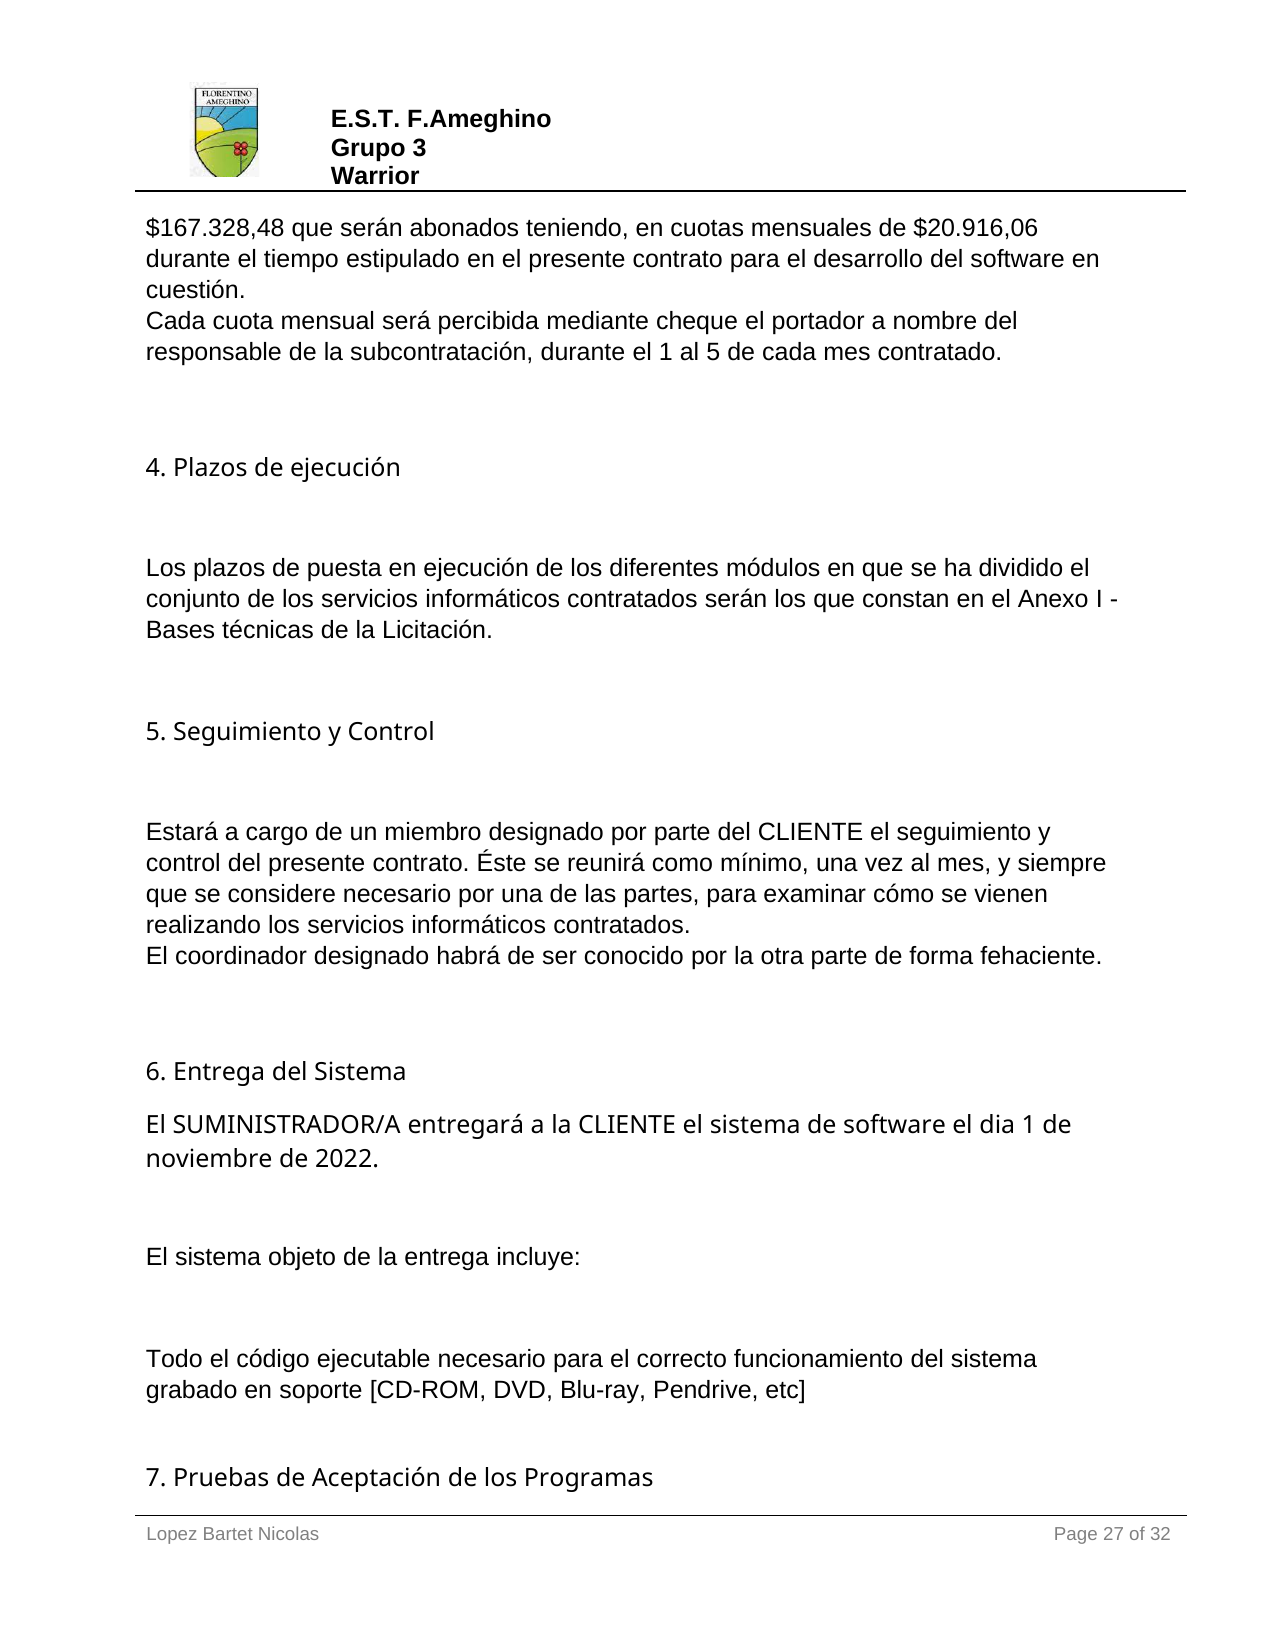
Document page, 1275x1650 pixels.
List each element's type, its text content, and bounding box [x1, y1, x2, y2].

text Estará a cargo de un miembro designado por parte del CLIENTE el seguimiento y control del presente contrato. Éste se reunirá como mínimo, una vez al mes, y siempre que se considere necesario por una de las partes, para examinar cómo se vienen realizando los servicios informáticos contratados. [146, 817, 1121, 939]
text El coordinador designado habrá de ser conocido por la otra parte de forma fehaciente. [146, 941, 1140, 970]
text $167.328,48 que serán abonados teniendo, en cuotas mensuales de $20.916,06 durante el tiempo estipulado en el presente contrato para el desarrollo del software en cuestión. [146, 213, 1121, 304]
list El SUMINISTRADOR/A entregará a la CLIENTE el sistema de software el dia 1 de noviembre de 2022. [145, 1107, 1140, 1175]
text Los plazos de puesta en ejecución de los diferentes módulos en que se ha dividido el conjunto de los servicios informáticos contratados serán los que constan en el Anexo I - Bases técnicas de la Licitación. [146, 553, 1140, 644]
text Todo el código ejecutable necesario para el correcto funcionamiento del sistema grabado en soporte [CD-ROM, DVD, Blu-ray, Pendrive, etc] [146, 1344, 1121, 1404]
list 4. Plazos de ejecución [145, 450, 1140, 484]
list 5. Seguimiento y Control [145, 714, 1140, 748]
picture [189, 82, 260, 177]
list 7. Pruebas de Aceptación de los Programas [145, 1460, 1140, 1494]
text Cada cuota mensual será percibida mediante cheque el portador a nombre del responsable de la subcontratación, durante el 1 al 5 de cada mes contratado. [146, 306, 1140, 366]
text El sistema objeto de la entrega incluye: [146, 1242, 1140, 1271]
list 6. Entrega del Sistema [145, 1054, 1140, 1088]
